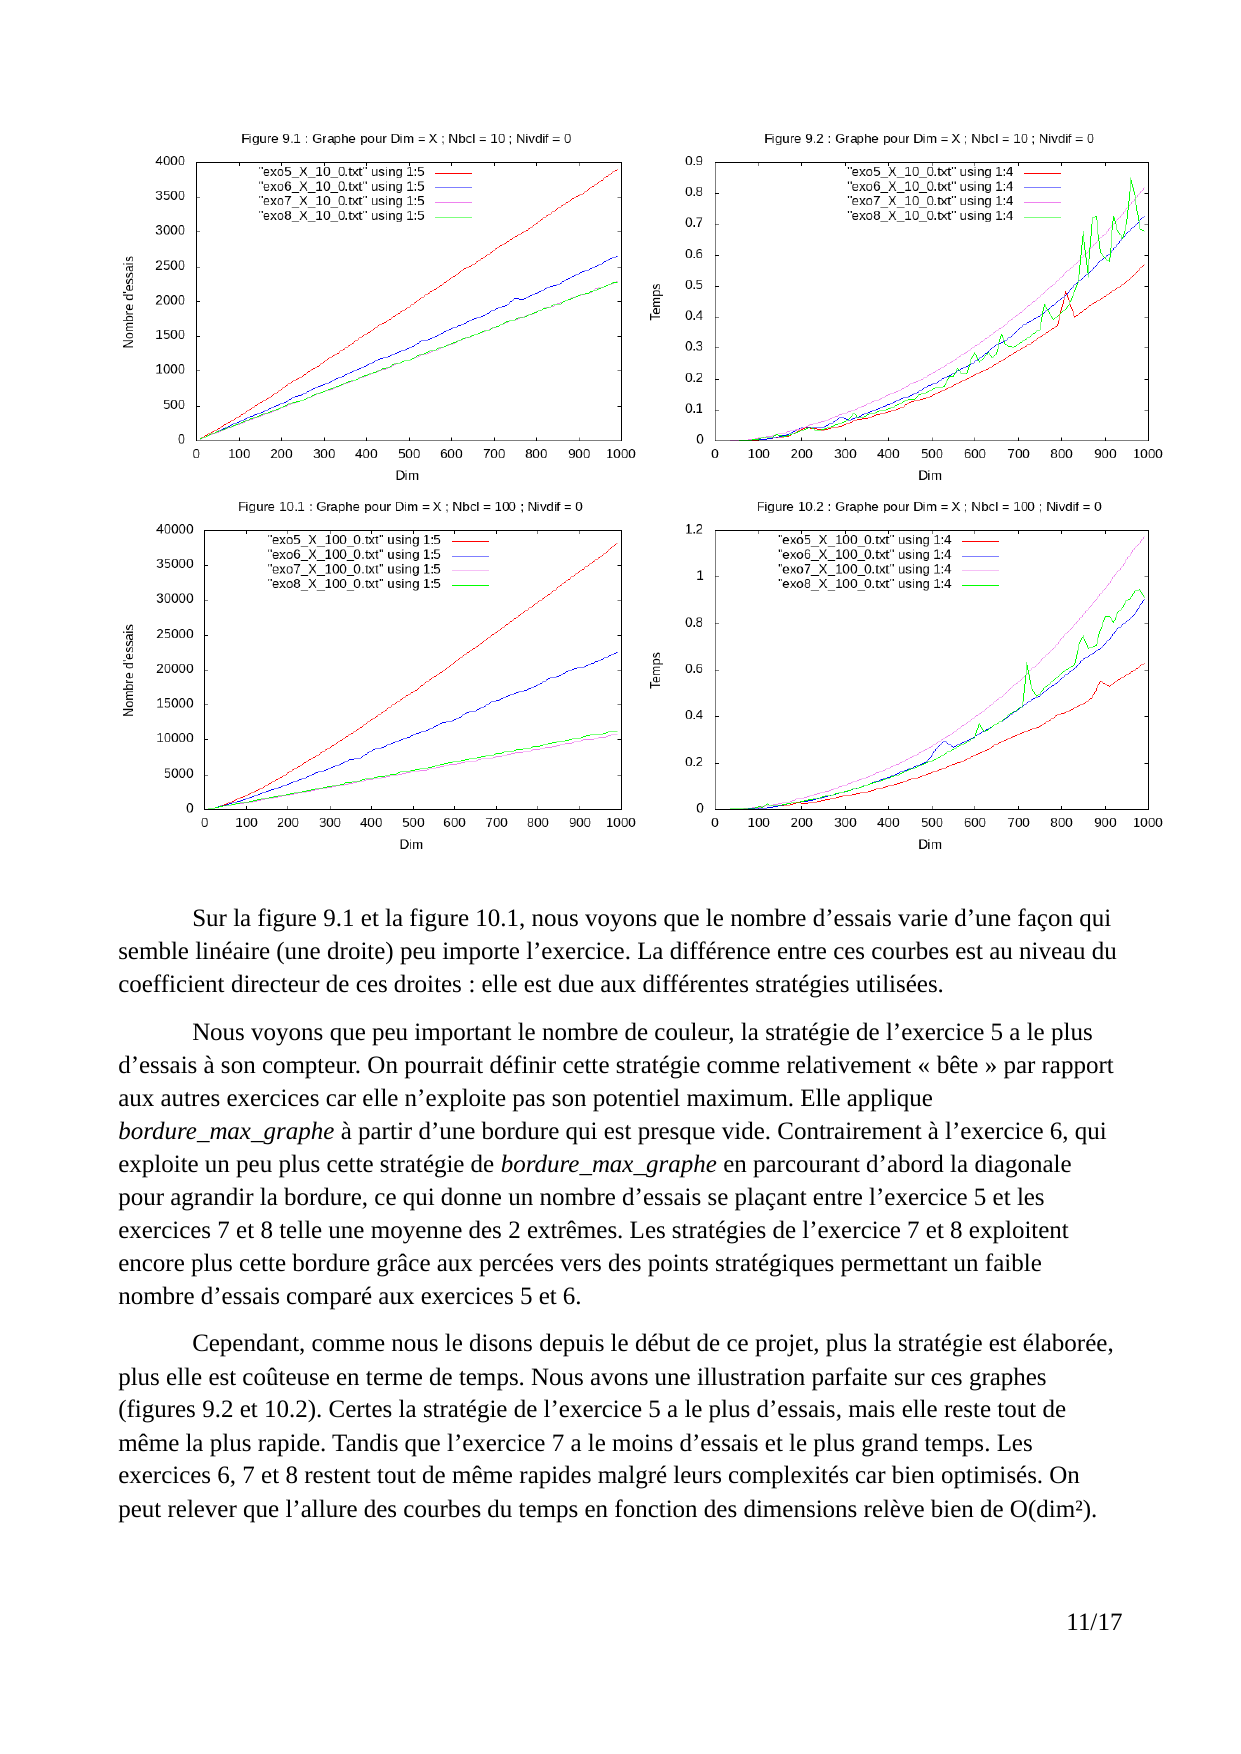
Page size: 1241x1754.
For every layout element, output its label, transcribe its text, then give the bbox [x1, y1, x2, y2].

text Sur la figure 9.1 et la figure 10.1, nous voyons que le nombre d’essais varie d’une façon qui semble linéaire (une droite) peu importe l’exercice. La différence entre ces courbes est au niveau du coefficient directeur de ces droites : elle est due aux différentes stratégies utilisées. [118, 903, 1122, 998]
text Nous voyons que peu important le nombre de couleur, la stratégie de l’exercice 5 a le plus d’essais à son compteur. On pourrait définir cette stratégie comme relativement « bête » par rapport aux autres exercices car elle n’exploite pas son potentiel maximum. Elle applique bordure_max_graphe à partir d’une bordure qui est presque vide. Contrairement à l’exercice 6, qui exploite un peu plus cette stratégie de bordure_max_graphe en parcourant d’abord la diagonale pour agrandir la bordure, ce qui donne un nombre d’essais se plaçant entre l’exercice 5 et les exercices 7 et 8 telle une moyenne des 2 extrêmes. Les stratégies de l’exercice 7 et 8 exploitent encore plus cette bordure grâce aux percées vers des points stratégiques permettant un faible nombre d’essais comparé aux exercices 5 et 6. [118, 1017, 1122, 1310]
picture [118, 118, 1173, 856]
text Cependant, comme nous le disons depuis le début de ce projet, plus la stratégie est élaborée, plus elle est coûteuse en terme de temps. Nous avons une illustration parfaite sur ces graphes (figures 9.2 et 10.2). Certes la stratégie de l’exercice 5 a le plus d’essais, mais elle reste tout de même la plus rapide. Tandis que l’exercice 7 a le moins d’essais et le plus grand temps. Les exercices 6, 7 et 8 restent tout de même rapides malgré leurs complexités car bien optimisés. On peut relever que l’allure des courbes du temps en fonction des dimensions relève bien de O(dim²). [118, 1328, 1122, 1522]
